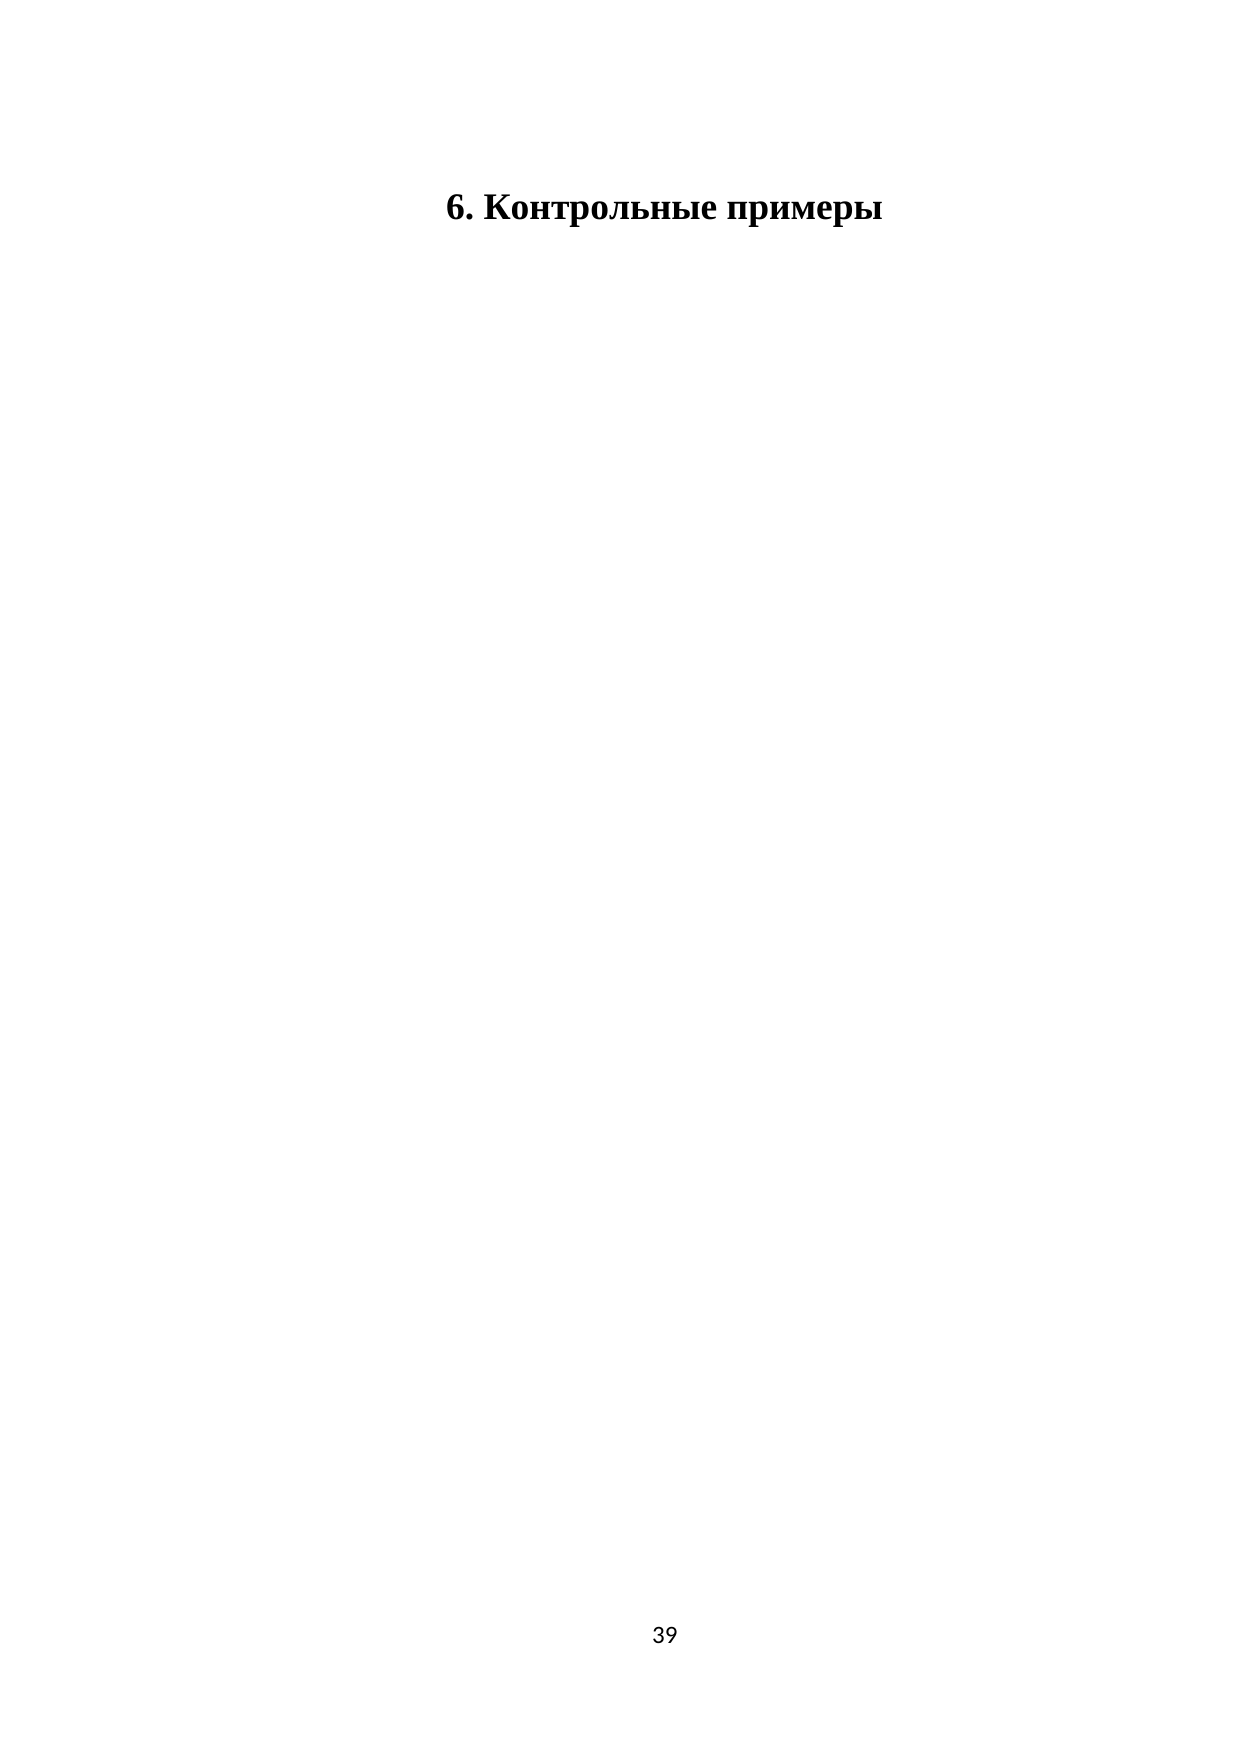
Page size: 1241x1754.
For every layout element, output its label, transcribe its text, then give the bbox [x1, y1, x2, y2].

subtitle 6. Контрольные примеры [177, 185, 1152, 228]
